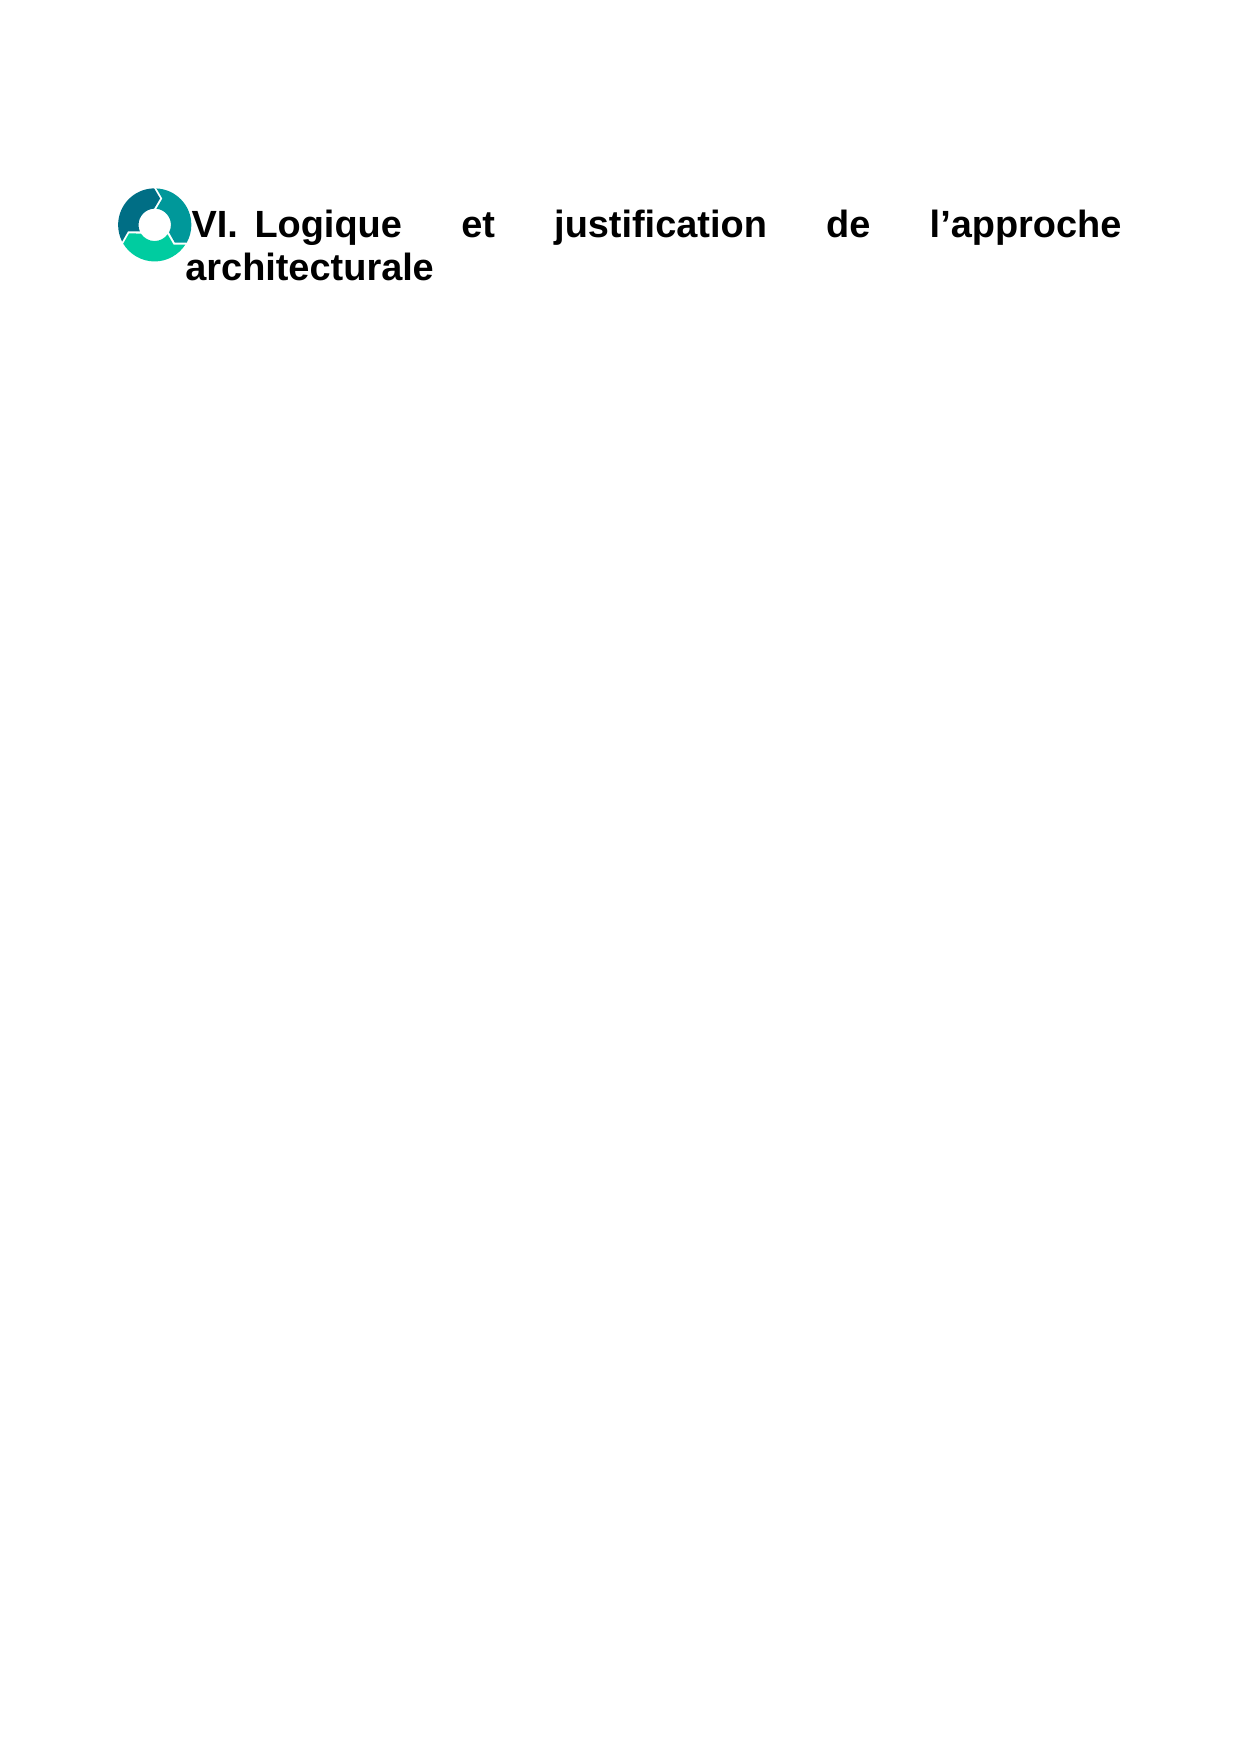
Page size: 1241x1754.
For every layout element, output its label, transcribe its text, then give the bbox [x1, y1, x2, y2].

subtitle Logique et justification de l’approche architecturale [118, 201, 1122, 289]
